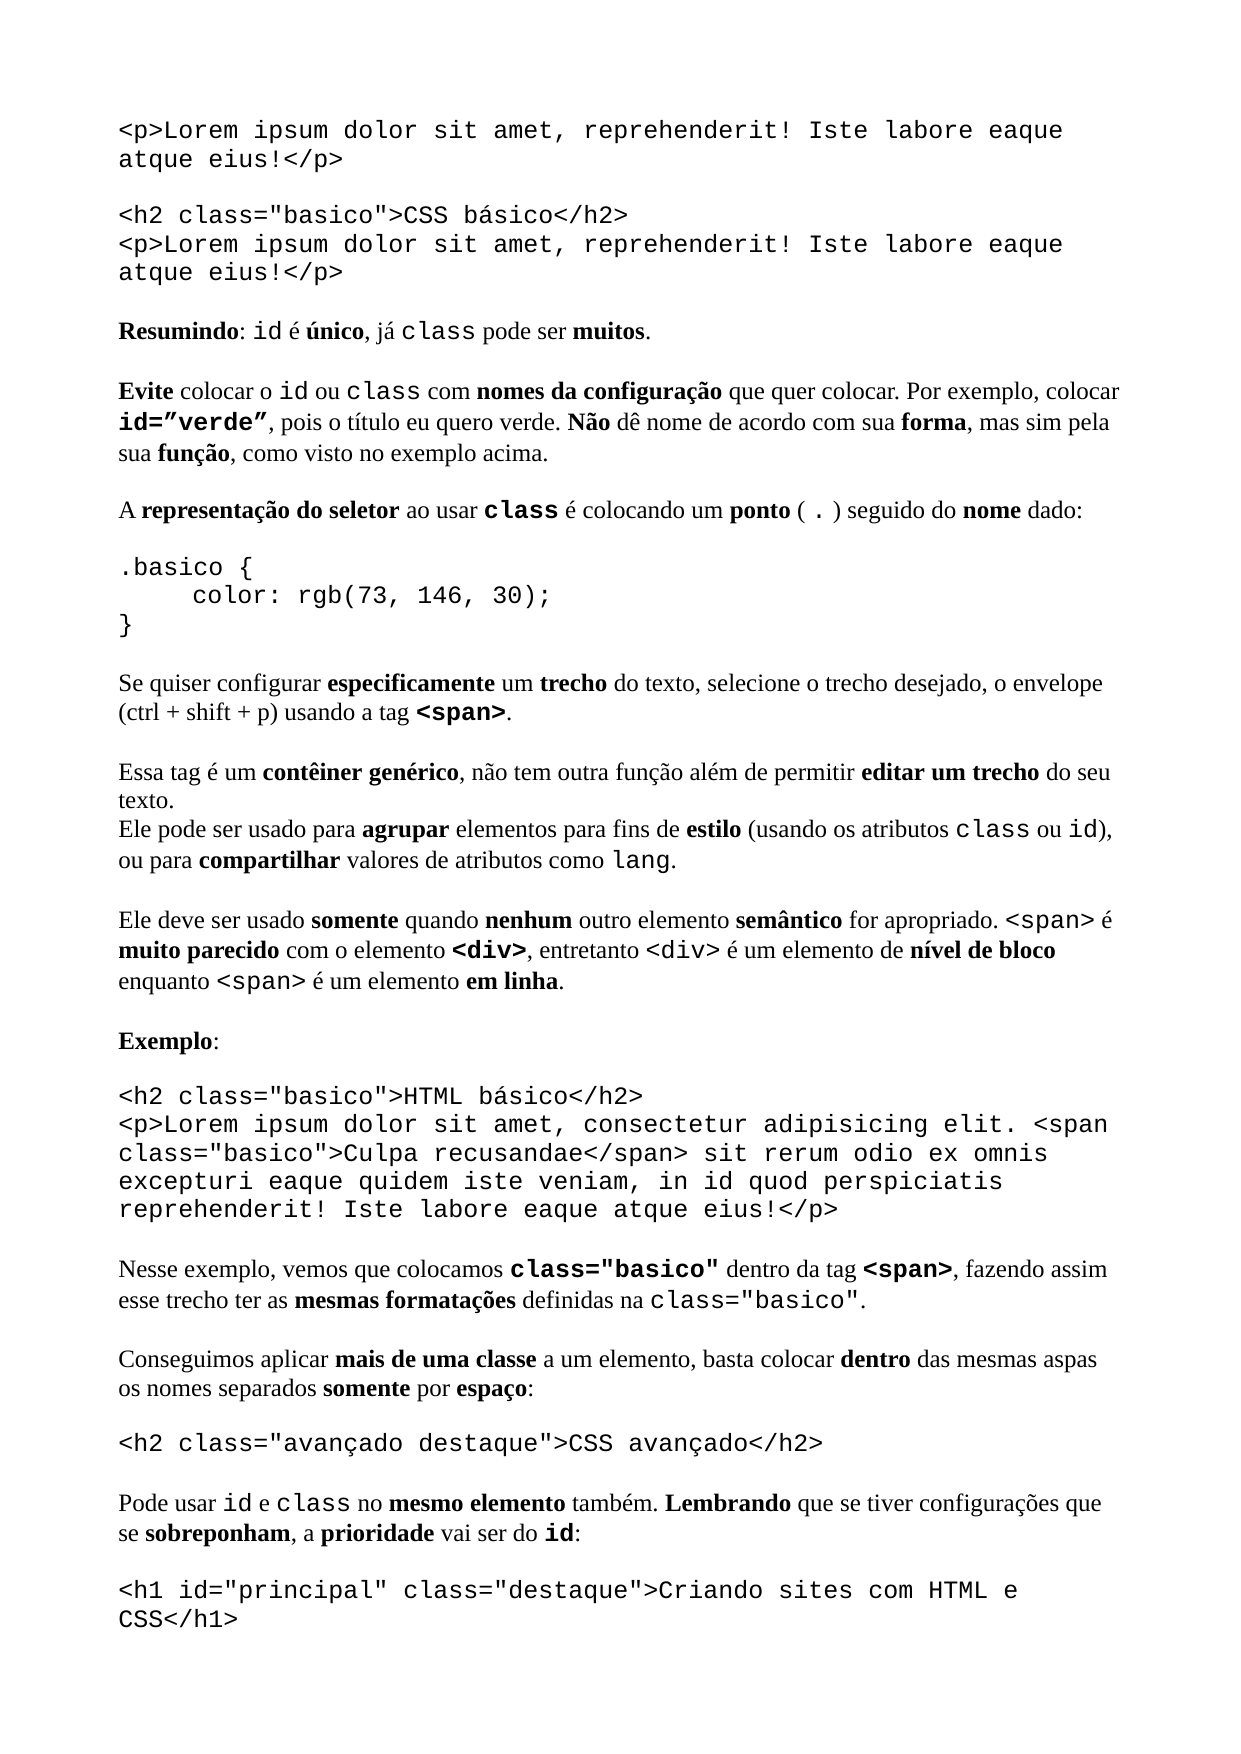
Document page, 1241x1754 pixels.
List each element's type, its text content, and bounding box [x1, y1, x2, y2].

text Essa tag é um contêiner genérico, não tem outra função além de permitir editar um trecho do seu texto. [118, 757, 1122, 814]
text A representação do seletor ao usar class é colocando um ponto ( . ) seguido do nome dado: [118, 495, 1122, 526]
text Evite colocar o id ou class com nomes da configuração que quer colocar. Por exemplo, colocar id=”verde”, pois o título eu quero verde. Não dê nome de acordo com sua forma, mas sim pela sua função, como visto no exemplo acima. [118, 376, 1122, 466]
text .basico { [118, 555, 1122, 583]
text <h2 class="avançado destaque">CSS avançado</h2> [118, 1431, 1122, 1459]
text <p>Lorem ipsum dolor sit amet, reprehenderit! Iste labore eaque atque eius!</p> [118, 231, 1122, 288]
text Conseguimos aplicar mais de uma classe a um elemento, basta colocar dentro das mesmas aspas os nomes separados somente por espaço: [118, 1344, 1122, 1402]
text Nesse exemplo, vemos que colocamos class="basico" dentro da tag <span>, fazendo assim esse trecho ter as mesmas formatações definidas na class="basico". [118, 1254, 1122, 1316]
text color: rgb(73, 146, 30); [118, 583, 1122, 611]
text <p>Lorem ipsum dolor sit amet, reprehenderit! Iste labore eaque atque eius!</p> [118, 118, 1122, 175]
text Se quiser configurar especificamente um trecho do texto, selecione o trecho desejado, o envelope (ctrl + shift + p) usando a tag <span>. [118, 668, 1122, 728]
text Ele deve ser usado somente quando nenhum outro elemento semântico for apropriado. <span> é muito parecido com o elemento <div>, entretanto <div> é um elemento de nível de bloco enquanto <span> é um elemento em linha. [118, 905, 1122, 997]
text Resumindo: id é único, já class pode ser muitos. [118, 316, 1122, 347]
text Pode usar id e class no mesmo elemento também. Lembrando que se tiver configurações que se sobreponham, a prioridade vai ser do id: [118, 1488, 1122, 1549]
text Exemplo: [118, 1026, 1122, 1055]
text Ele pode ser usado para agrupar elementos para fins de estilo (usando os atributos class ou id), ou para compartilhar valores de atributos como lang. [118, 814, 1122, 876]
text <h1 id="principal" class="destaque">Criando sites com HTML e CSS</h1> [118, 1578, 1122, 1635]
text } [118, 611, 1122, 640]
text <p>Lorem ipsum dolor sit amet, consectetur adipisicing elit. <span class="basico">Culpa recusandae</span> sit rerum odio ex omnis excepturi eaque quidem iste veniam, in id quod perspiciatis reprehenderit! Iste labore eaque atque eius!</p> [118, 1112, 1122, 1225]
text <h2 class="basico">CSS básico</h2> [118, 203, 1122, 231]
text <h2 class="basico">HTML básico</h2> [118, 1083, 1122, 1112]
